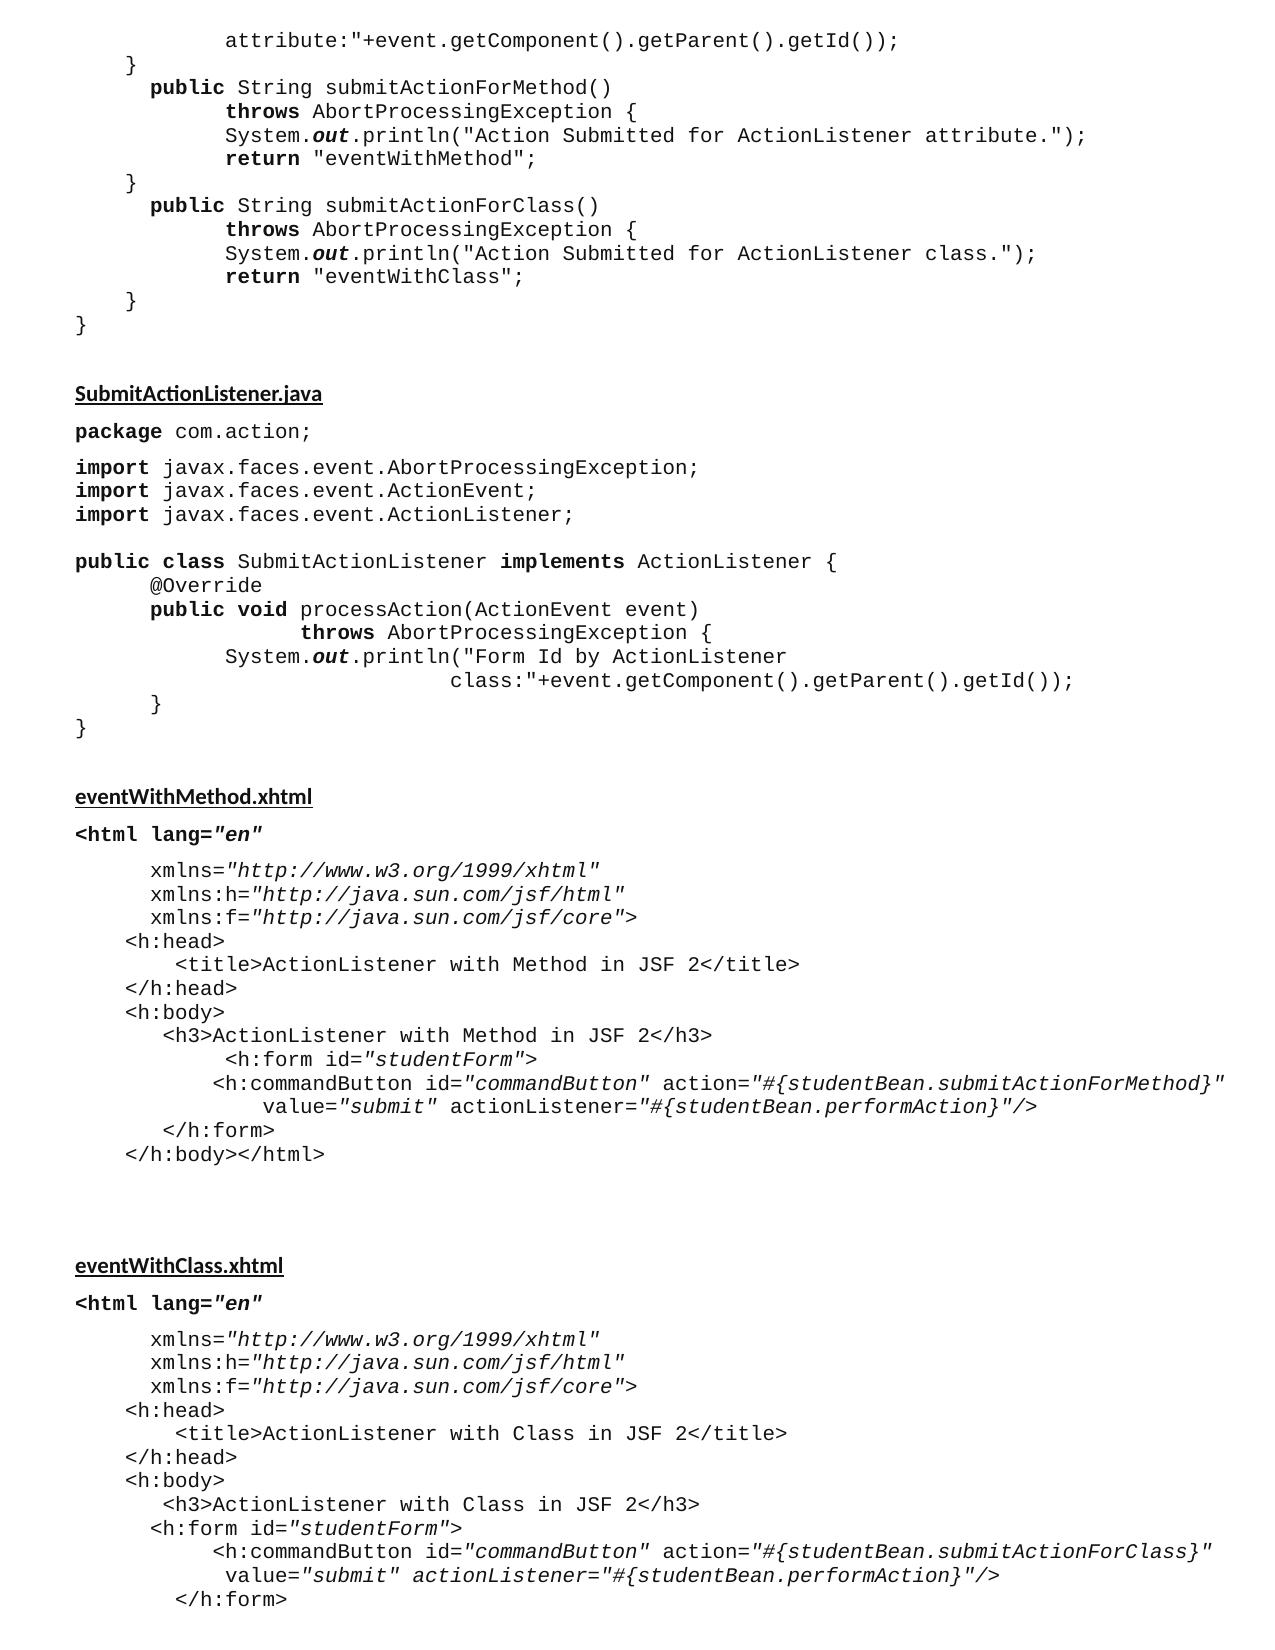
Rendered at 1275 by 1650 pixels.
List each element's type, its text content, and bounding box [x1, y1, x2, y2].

text xmlns:f="http://java.sun.com/jsf/core"> [75, 1376, 1245, 1399]
text <h:commandButton id="commandButton" action="#{studentBean.submitActionForMethod}" [75, 1073, 1245, 1096]
text xmlns:h="http://java.sun.com/jsf/html" [75, 883, 1245, 907]
text <h:form id="studentForm"> [75, 1518, 1245, 1541]
text import javax.faces.event.ActionEvent; [75, 480, 1245, 504]
text </h:head> [75, 978, 1245, 1002]
text @Override [75, 575, 1245, 599]
text } [75, 693, 1245, 717]
text xmlns:f="http://java.sun.com/jsf/core"> [75, 907, 1245, 931]
text <title>ActionListener with Class in JSF 2</title> [75, 1423, 1245, 1447]
text xmlns="http://www.w3.org/1999/xhtml" [75, 1329, 1245, 1352]
text System.out.println("Form Id by ActionListener class:"+event.getComponent().getParent().getId()); [75, 646, 1245, 693]
text } [75, 290, 1245, 314]
text public String submitActionForClass() [75, 196, 1245, 219]
text attribute:"+event.getComponent().getParent().getId()); [75, 30, 1245, 54]
text } [75, 314, 1245, 337]
text public class SubmitActionListener implements ActionListener { [75, 551, 1245, 575]
text <h:commandButton id="commandButton" action="#{studentBean.submitActionForClass}" value="submit" actionListener="#{studentBean.performAction}"/> [75, 1541, 1245, 1589]
text </h:form> [75, 1589, 1245, 1612]
text throws AbortProcessingException { [75, 101, 1245, 124]
text </h:form> [75, 1120, 1245, 1144]
text <h:body> [75, 1471, 1245, 1494]
text <h:head> [75, 1399, 1245, 1423]
text System.out.println("Action Submitted for ActionListener class."); [75, 243, 1245, 266]
text System.out.println("Action Submitted for ActionListener attribute."); [75, 124, 1245, 148]
text package com.action; [75, 421, 1245, 445]
text <title>ActionListener with Method in JSF 2</title> [75, 954, 1245, 978]
text return "eventWithClass"; [75, 266, 1245, 290]
text } [75, 717, 1245, 741]
text return "eventWithMethod"; [75, 148, 1245, 172]
text value="submit" actionListener="#{studentBean.performAction}"/> [75, 1096, 1245, 1120]
text eventWithMethod.xhtml [75, 782, 1245, 811]
text import javax.faces.event.AbortProcessingException; [75, 457, 1245, 480]
text public String submitActionForMethod() [75, 77, 1245, 101]
text </h:head> [75, 1447, 1245, 1471]
text xmlns="http://www.w3.org/1999/xhtml" [75, 860, 1245, 883]
text <html lang="en" [75, 824, 1245, 848]
text <h3>ActionListener with Method in JSF 2</h3> [75, 1025, 1245, 1049]
text xmlns:h="http://java.sun.com/jsf/html" [75, 1352, 1245, 1376]
text eventWithClass.xhtml [75, 1251, 1245, 1279]
text } [75, 54, 1245, 77]
text import javax.faces.event.ActionListener; [75, 504, 1245, 528]
text </h:body></html> [75, 1144, 1245, 1167]
text throws AbortProcessingException { [75, 622, 1245, 646]
text <h:form id="studentForm"> [75, 1049, 1245, 1073]
text public void processAction(ActionEvent event) [75, 599, 1245, 622]
text throws AbortProcessingException { [75, 219, 1245, 243]
text <html lang="en" [75, 1293, 1245, 1317]
text <h:body> [75, 1002, 1245, 1025]
text <h3>ActionListener with Class in JSF 2</h3> [75, 1494, 1245, 1518]
text <h:head> [75, 931, 1245, 954]
text SubmitActionListener.java [75, 379, 1245, 407]
text } [75, 172, 1245, 196]
